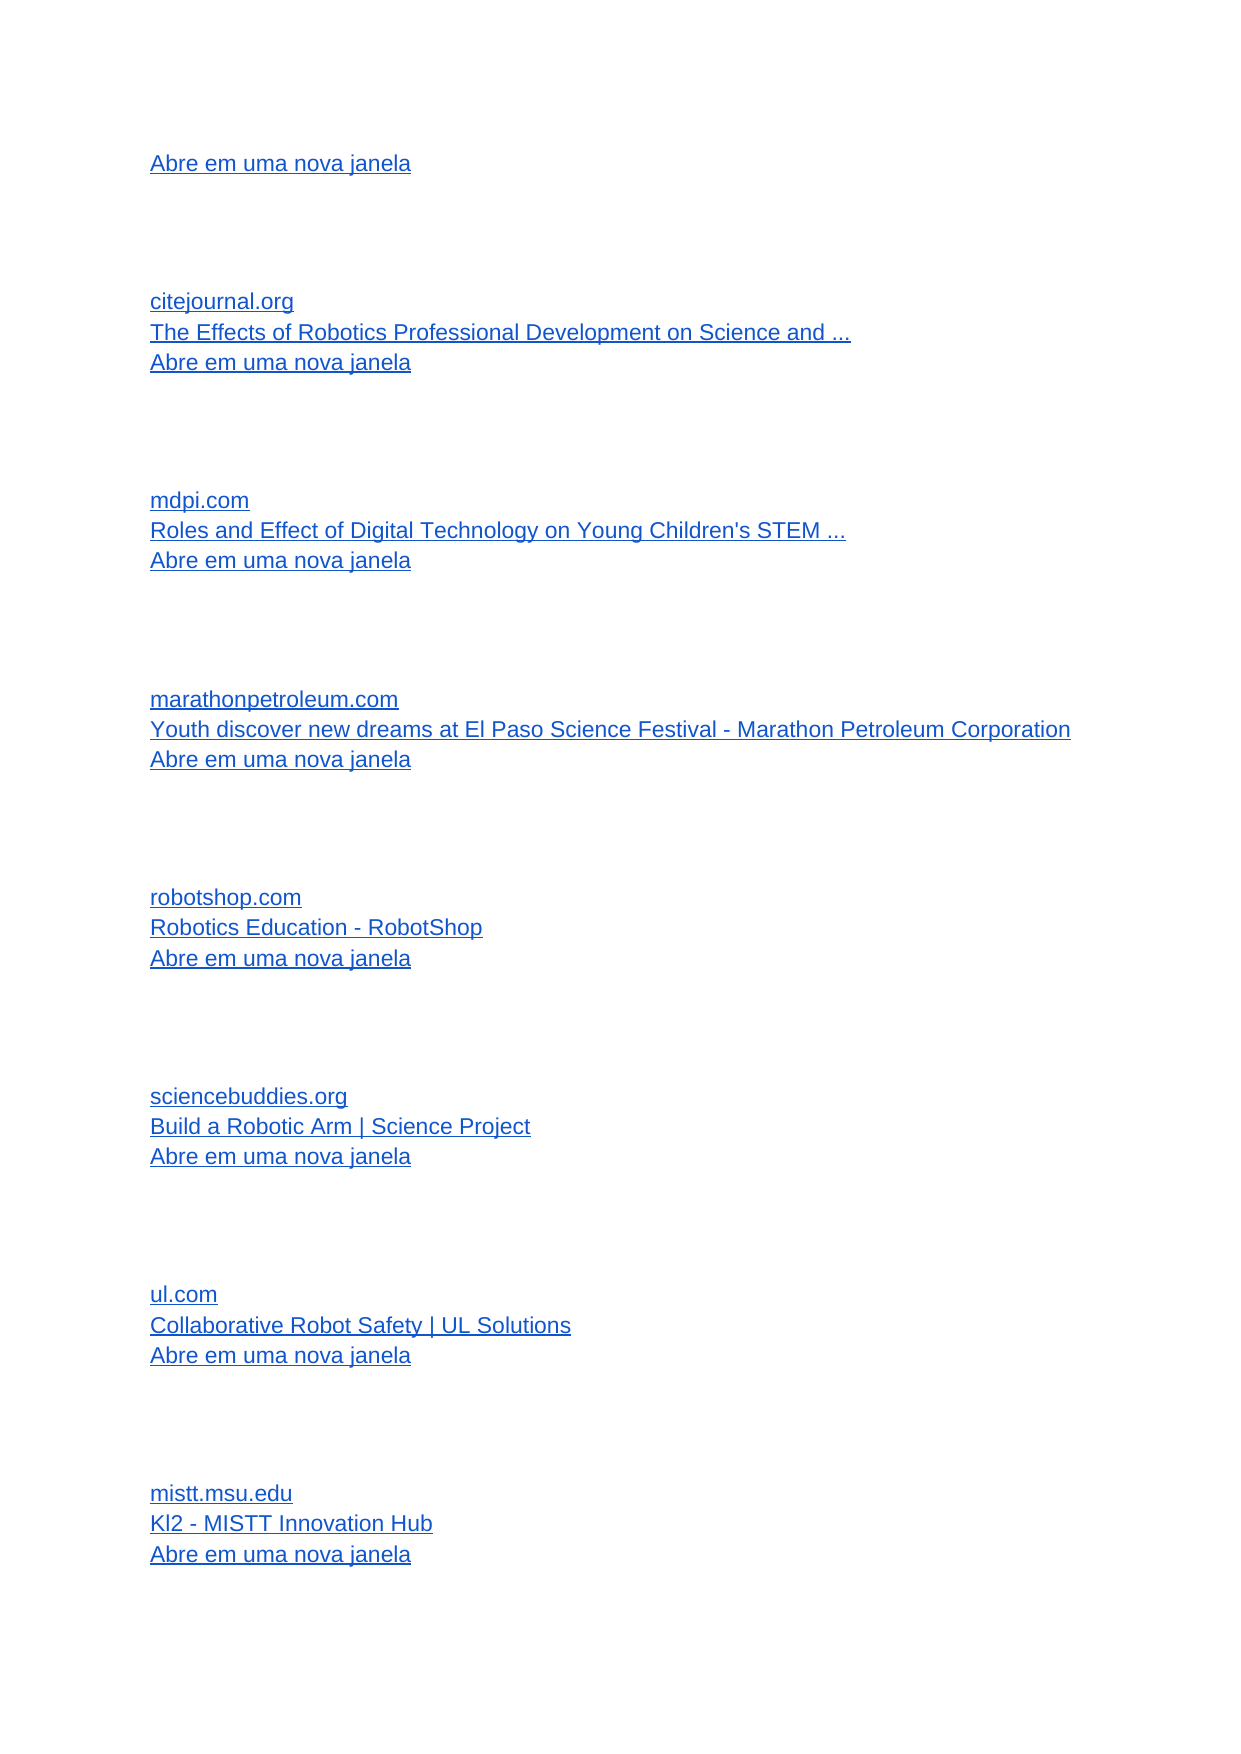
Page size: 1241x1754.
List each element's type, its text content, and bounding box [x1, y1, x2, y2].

picture [150, 577, 255, 682]
text sciencebuddies.org [150, 1083, 1090, 1109]
text Abre em uma nova janela [150, 1143, 1090, 1169]
picture [150, 776, 255, 881]
text Abre em uma nova janela [150, 547, 1090, 574]
text Abre em uma nova janela [150, 944, 1090, 971]
text Kl2 - MISTT Innovation Hub [150, 1510, 1090, 1537]
text Roles and Effect of Digital Technology on Young Children's STEM ... [150, 517, 1090, 543]
picture [150, 180, 255, 285]
text Robotics Education - RobotShop [150, 914, 1090, 941]
text mdpi.com [150, 487, 1090, 513]
picture [150, 378, 255, 483]
text Build a Robotic Arm | Science Project [150, 1113, 1090, 1139]
picture [150, 1173, 255, 1278]
text Youth discover new dreams at El Paso Science Festival - Marathon Petroleum Corporation [150, 716, 1090, 742]
text Abre em uma nova janela [150, 349, 1090, 375]
text ul.com [150, 1281, 1090, 1308]
picture [150, 974, 255, 1079]
text citejournal.org [150, 288, 1090, 314]
text Abre em uma nova janela [150, 150, 1090, 176]
text mistt.msu.edu [150, 1480, 1090, 1506]
text The Effects of Robotics Professional Development on Science and ... [150, 318, 1090, 345]
text robotshop.com [150, 884, 1090, 911]
text Abre em uma nova janela [150, 1342, 1090, 1368]
text marathonpetroleum.com [150, 686, 1090, 712]
text Collaborative Robot Safety | UL Solutions [150, 1312, 1090, 1338]
text Abre em uma nova janela [150, 746, 1090, 772]
picture [150, 1372, 255, 1477]
text Abre em uma nova janela [150, 1541, 1090, 1567]
